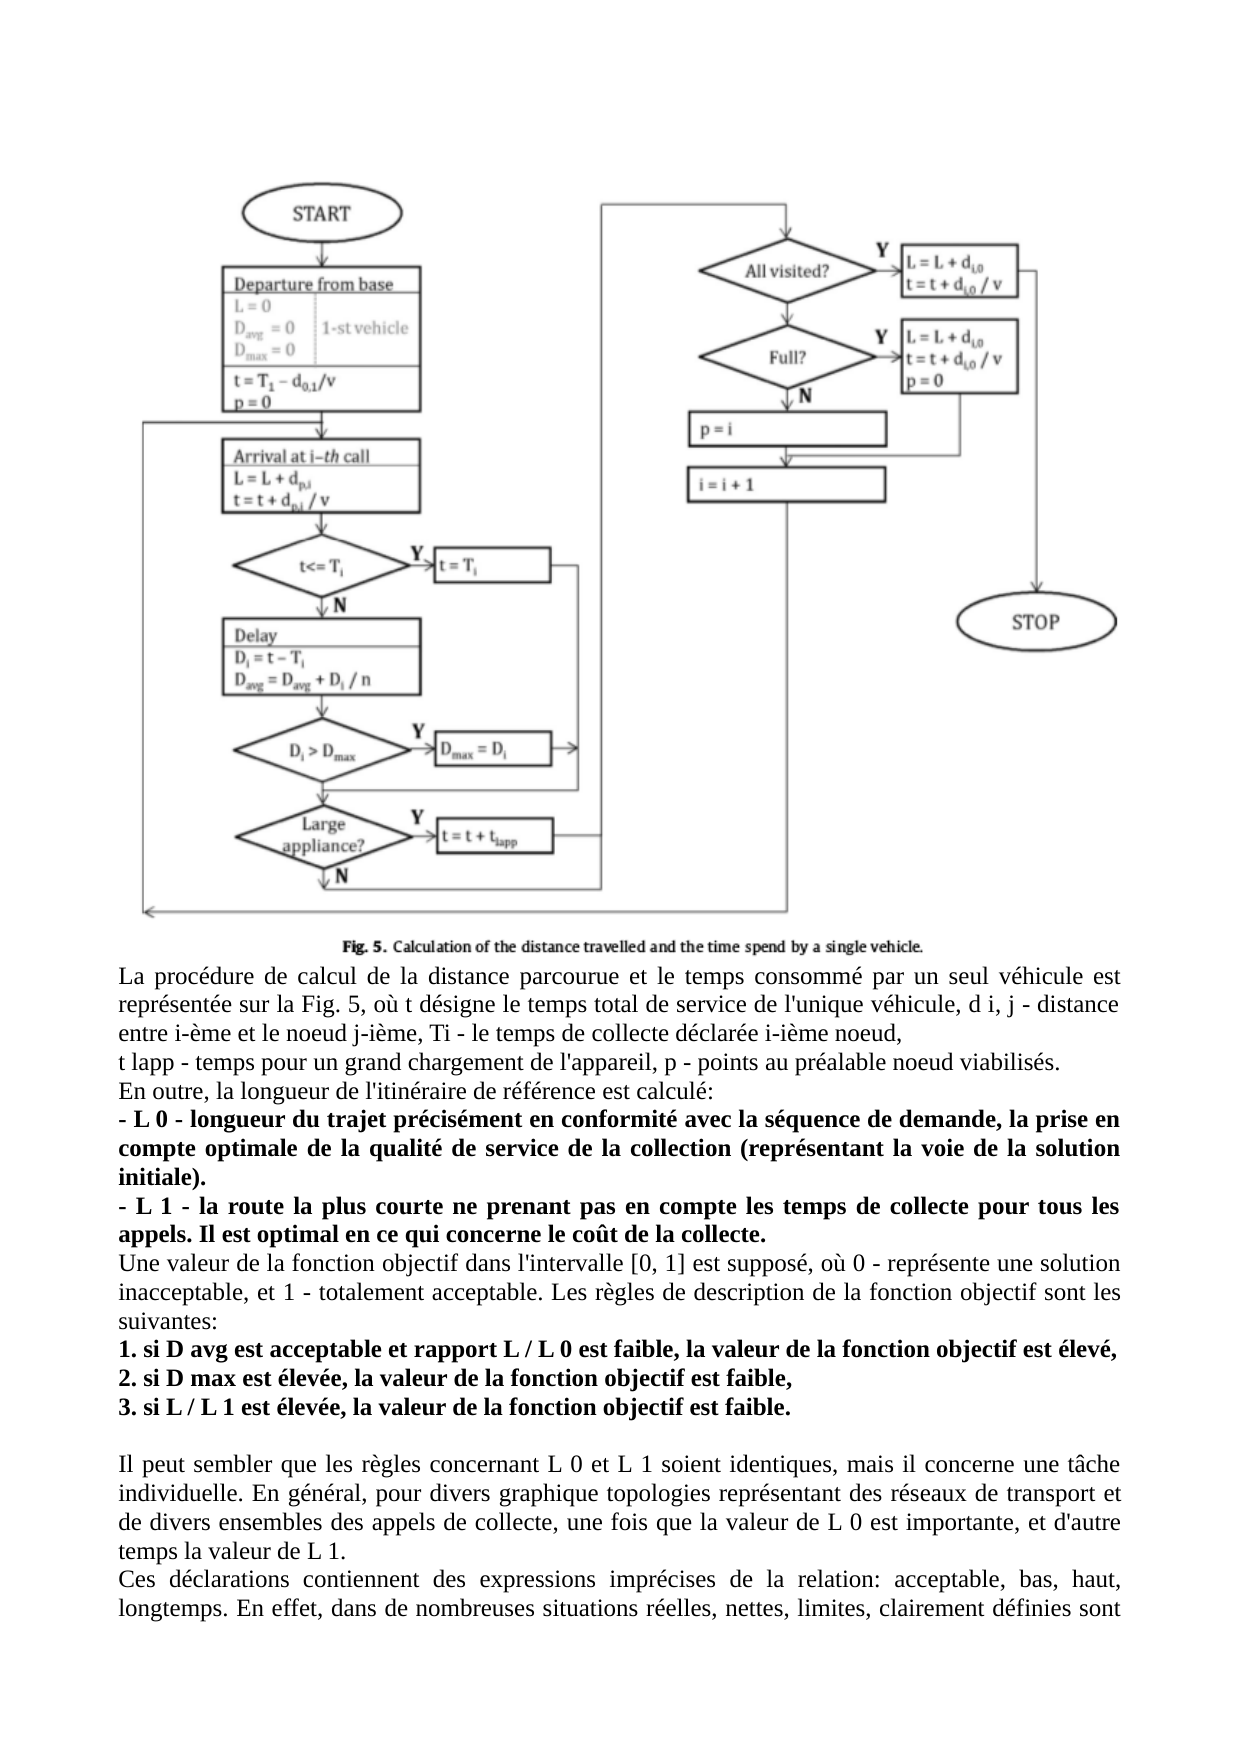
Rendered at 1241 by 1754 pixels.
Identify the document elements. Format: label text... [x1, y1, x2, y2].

text 2. si D max est élevée, la valeur de la fonction objectif est faible, [118, 1363, 1122, 1392]
text La procédure de calcul de la distance parcourue et le temps consommé par un seul véhicule est représentée sur la Fig. 5, où t désigne le temps total de service de l'unique véhicule, d i, j - distance entre i-ème et le noeud j-ième, Ti - le temps de collecte déclarée i-ième noeud, [118, 961, 1122, 1047]
text - L 0 - longueur du trajet précisément en conformité avec la séquence de demande, la prise en compte optimale de la qualité de service de la collection (représentant la voie de la solution initiale). [118, 1104, 1122, 1191]
picture [118, 177, 1123, 961]
text - L 1 - la route la plus courte ne prenant pas en compte les temps de collecte pour tous les appels. Il est optimal en ce qui concerne le coût de la collecte. [118, 1191, 1122, 1248]
text Ces déclarations contiennent des expressions imprécises de la relation: acceptable, bas, haut, longtemps. En effet, dans de nombreuses situations réelles, nettes, limites, clairement définies sont [118, 1564, 1122, 1622]
text t lapp - temps pour un grand chargement de l'appareil, p - points au préalable noeud viabilisés. [118, 1047, 1122, 1076]
text Il peut sembler que les règles concernant L 0 et L 1 soient identiques, mais il concerne une tâche individuelle. En général, pour divers graphique topologies représentant des réseaux de transport et de divers ensembles des appels de collecte, une fois que la valeur de L 0 est importante, et d'autre temps la valeur de L 1. [118, 1449, 1122, 1564]
text Une valeur de la fonction objectif dans l'intervalle [0, 1] est supposé, où 0 - représente une solution inacceptable, et 1 - totalement acceptable. Les règles de description de la fonction objectif sont les suivantes: [118, 1248, 1122, 1334]
text 1. si D avg est acceptable et rapport L / L 0 est faible, la valeur de la fonction objectif est élevé, [118, 1334, 1122, 1363]
text 3. si L / L 1 est élevée, la valeur de la fonction objectif est faible. [118, 1392, 1122, 1421]
text En outre, la longueur de l'itinéraire de référence est calculé: [118, 1076, 1122, 1104]
